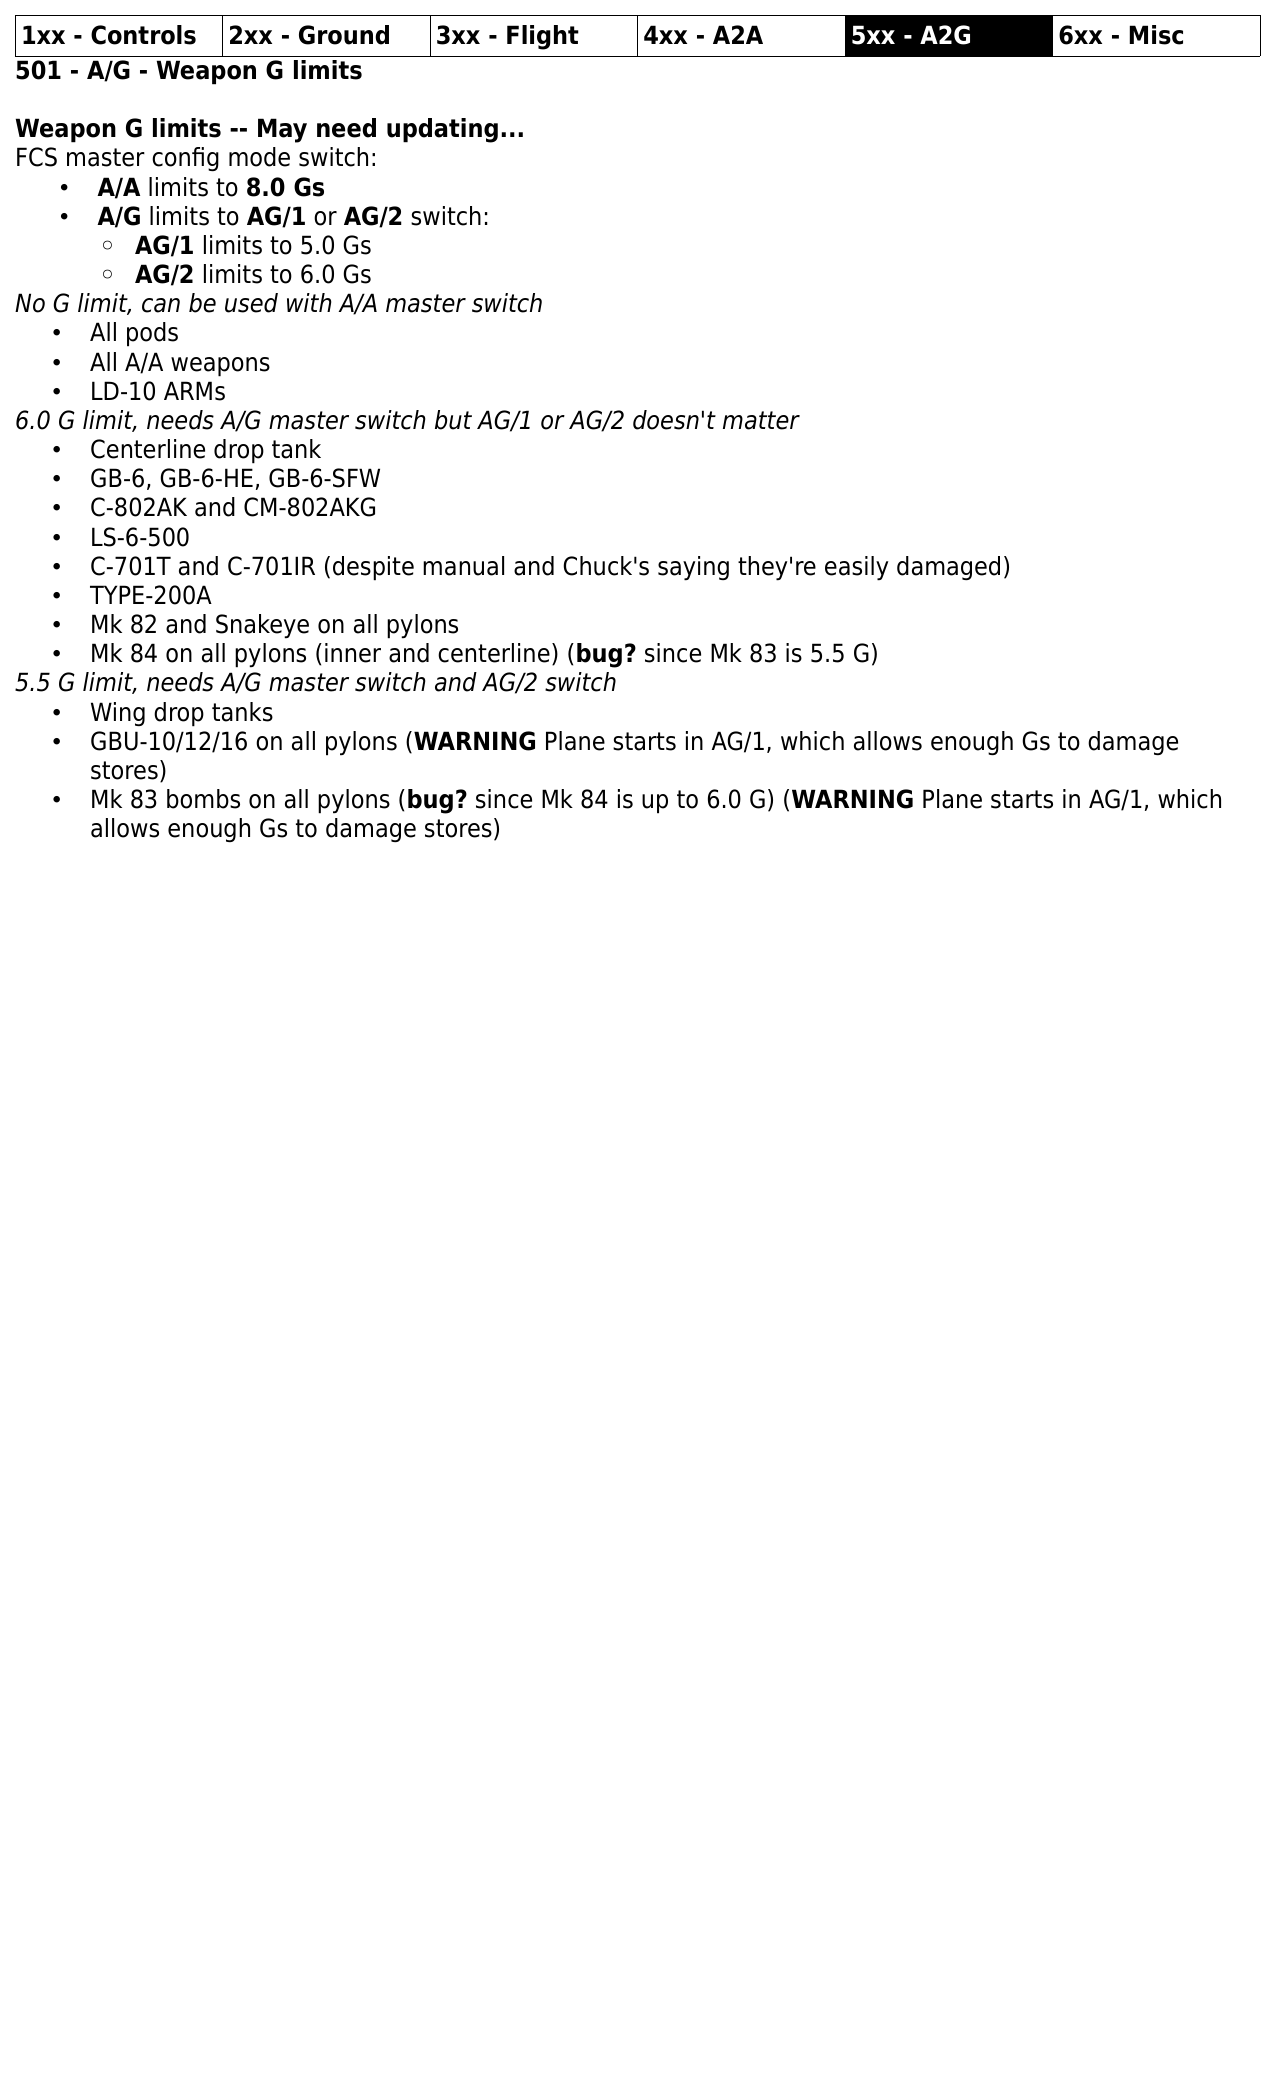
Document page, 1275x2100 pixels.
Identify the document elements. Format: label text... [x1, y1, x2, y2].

list All pods [52, 318, 1260, 348]
table_header 1xx - Controls [16, 16, 222, 56]
list Centerline drop tank [52, 435, 1260, 464]
table_header 4xx - A2A [638, 16, 845, 56]
list A/G limits to AG/1 or AG/2 switch: [60, 202, 1260, 231]
list AG/1 limits to 5.0 Gs [97, 231, 1260, 260]
table_header 3xx - Flight [431, 16, 637, 56]
list A/A limits to 8.0 Gs [60, 173, 1260, 202]
list Mk 84 on all pylons (inner and centerline) (bug? since Mk 83 is 5.5 G) [52, 639, 1260, 668]
list C-701T and C-701IR (despite manual and Chuck's saying they're easily damaged) [52, 552, 1260, 581]
list Mk 82 and Snakeye on all pylons [52, 610, 1260, 639]
text 6.0 G limit, needs A/G master switch but AG/1 or AG/2 doesn't matter [15, 406, 1260, 435]
list Wing drop tanks [52, 698, 1260, 727]
list Mk 83 bombs on all pylons (bug? since Mk 84 is up to 6.0 G) (WARNING Plane starts in AG/1, which allows enough Gs to damage stores) [52, 785, 1260, 843]
table_header 6xx - Misc [1053, 16, 1260, 56]
text 501 - A/G - Weapon G limits [15, 57, 1260, 85]
list LS-6-500 [52, 523, 1260, 552]
table_header 5xx - A2G [846, 16, 1052, 56]
list GBU-10/12/16 on all pylons (WARNING Plane starts in AG/1, which allows enough Gs to damage stores) [52, 727, 1260, 785]
table_header 2xx - Ground [223, 16, 430, 56]
list GB-6, GB-6-HE, GB-6-SFW [52, 464, 1260, 493]
list AG/2 limits to 6.0 Gs [97, 260, 1260, 289]
list TYPE-200A [52, 581, 1260, 610]
text 5.5 G limit, needs A/G master switch and AG/2 switch [15, 668, 1260, 698]
text No G limit, can be used with A/A master switch [15, 289, 1260, 318]
text FCS master config mode switch: [15, 143, 1260, 173]
list C-802AK and CM-802AKG [52, 493, 1260, 523]
list All A/A weapons [52, 348, 1260, 377]
list LD-10 ARMs [52, 377, 1260, 406]
text Weapon G limits -- May need updating... [15, 114, 1260, 143]
